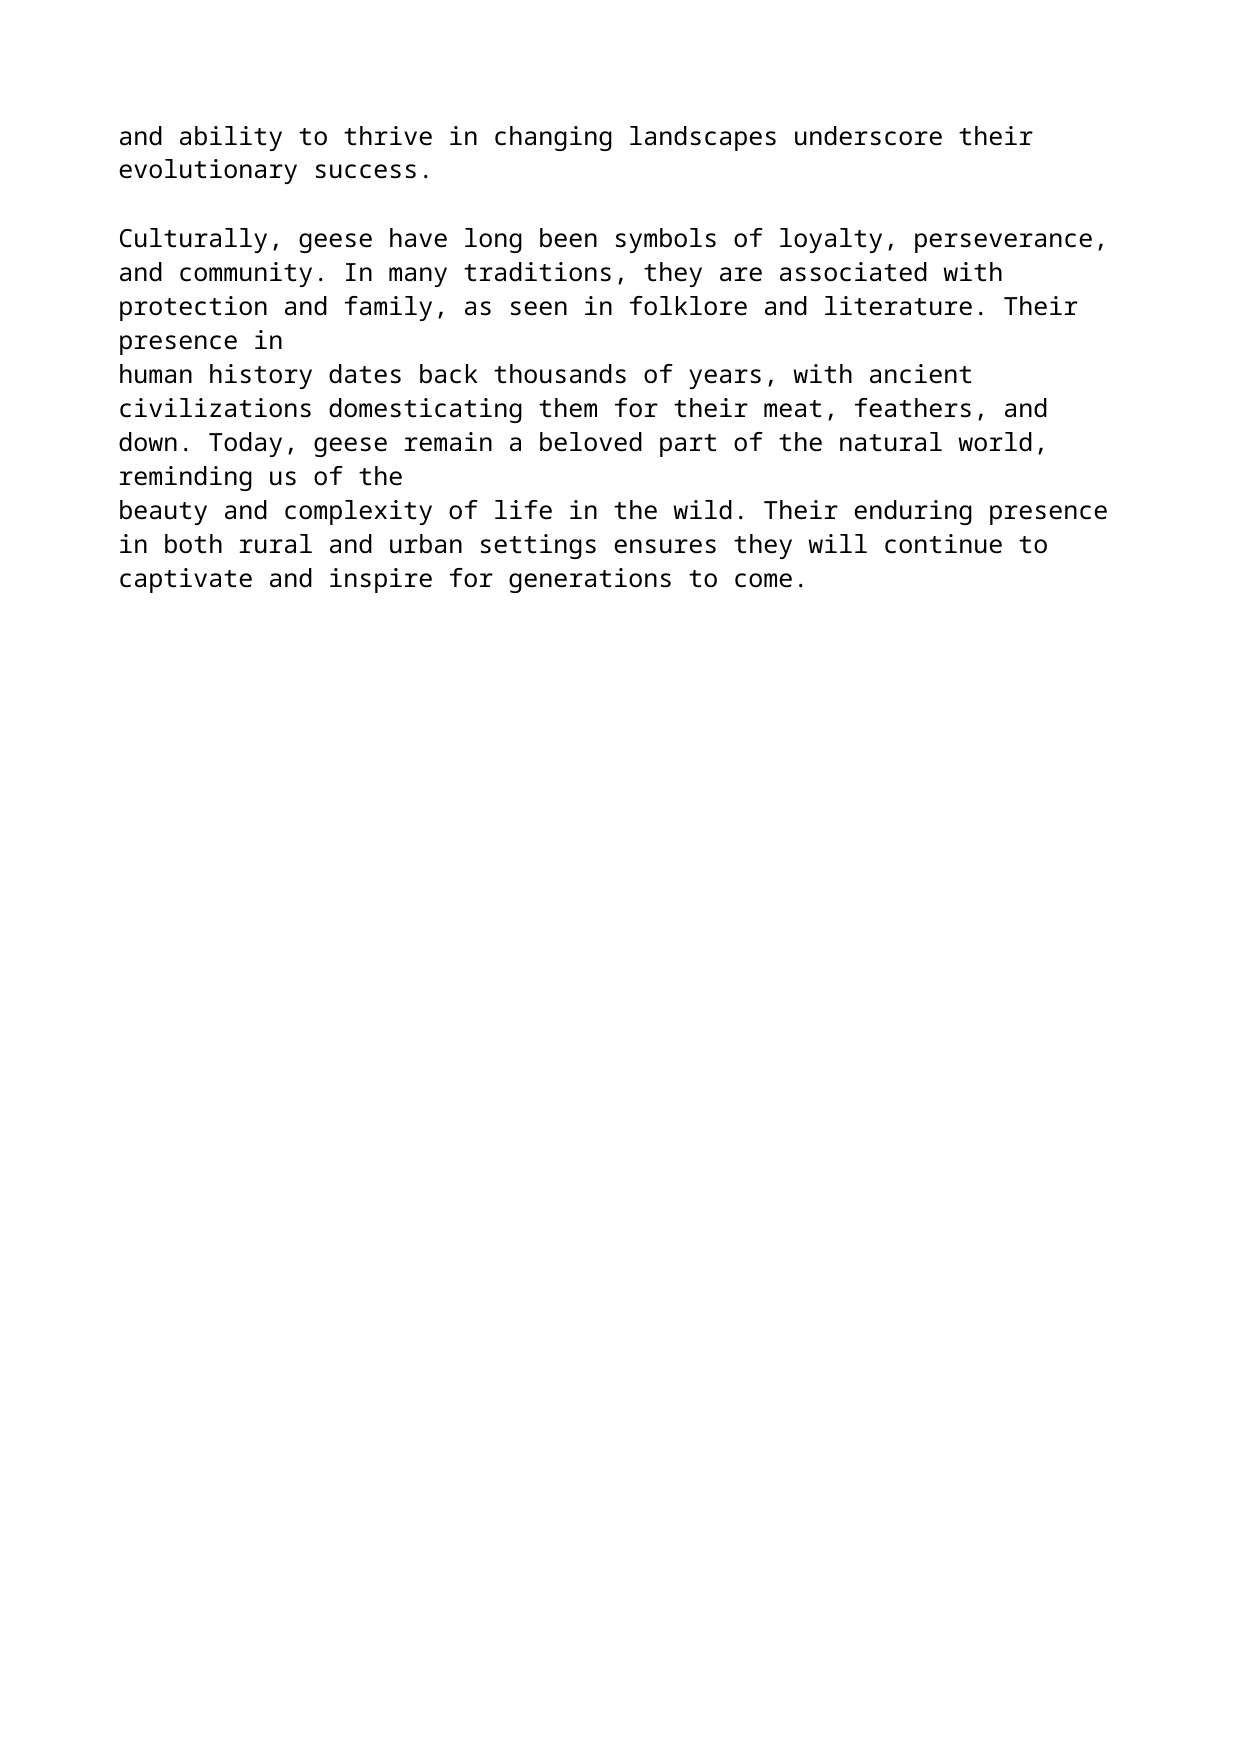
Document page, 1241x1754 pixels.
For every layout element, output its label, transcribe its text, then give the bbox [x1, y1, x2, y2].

text and ability to thrive in changing landscapes underscore their evolutionary success. Culturally, geese have long been symbols of loyalty, perseverance, and community. In many traditions, they are associated with protection and family, as seen in folklore and literature. Their presence in human history dates back thousands of years, with ancient civilizations domesticating them for their meat, feathers, and down. Today, geese remain a beloved part of the natural world, reminding us of the beauty and complexity of life in the wild. Their enduring presence in both rural and urban settings ensures they will continue to captivate and inspire for generations to come. [118, 118, 1122, 663]
